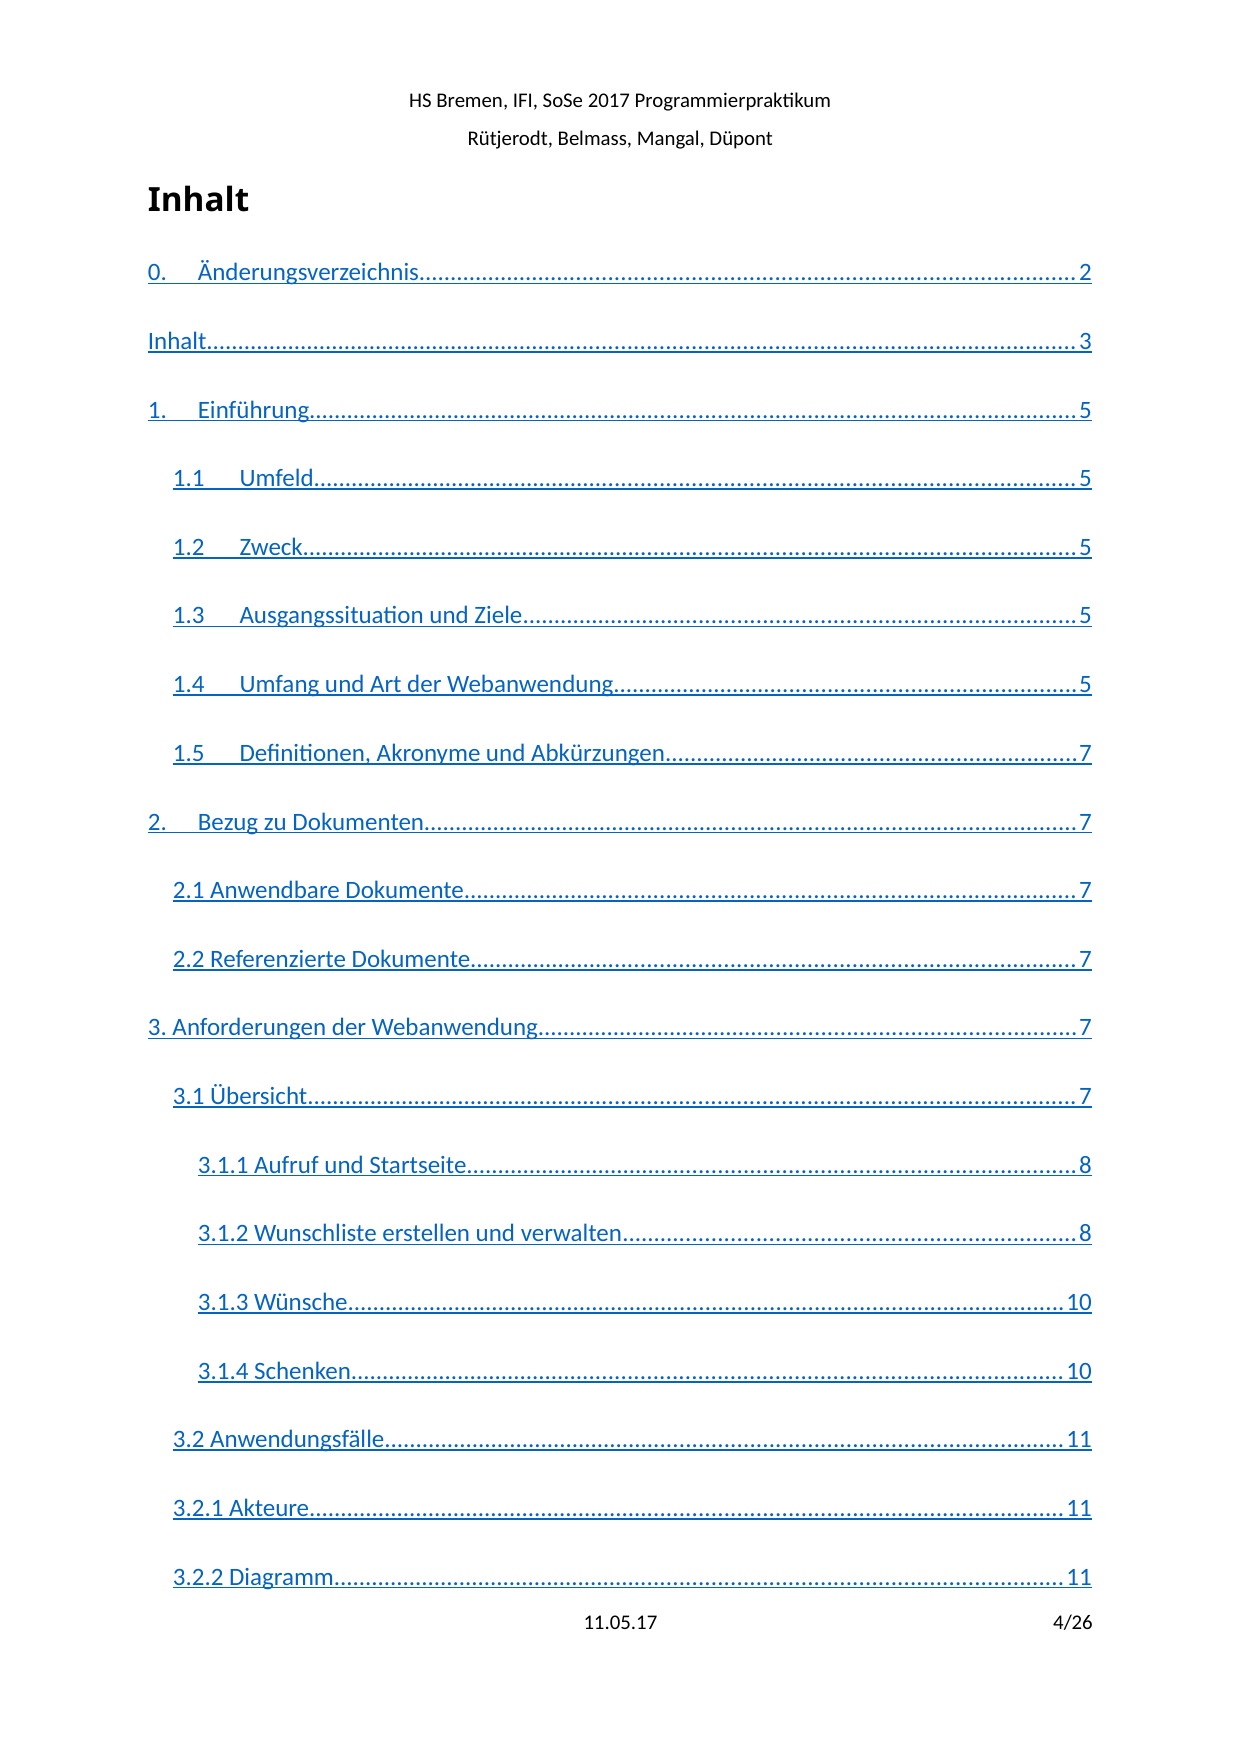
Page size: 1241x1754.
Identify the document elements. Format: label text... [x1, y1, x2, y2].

text 2. Bezug zu Dokumenten 7 [148, 806, 1093, 836]
text 2.1 Anwendbare Dokumente 7 [173, 874, 1093, 905]
text 3.2.2 Diagramm 11 [173, 1561, 1093, 1591]
text 1.3 Ausgangssituation und Ziele 5 [173, 600, 1093, 630]
text 1.4 Umfang und Art der Webanwendung 5 [173, 668, 1093, 699]
text 0. Änderungsverzeichnis 2 [148, 256, 1093, 287]
text 1. Einführung 5 [148, 394, 1093, 424]
text 1.5 Definitionen, Akronyme und Abkürzungen 7 [173, 737, 1093, 767]
subtitle Inhalt [148, 176, 1093, 221]
text 3.2.1 Akteure 11 [173, 1492, 1093, 1523]
text 2.2 Referenzierte Dokumente 7 [173, 943, 1093, 973]
text 1.2 Zweck 5 [173, 531, 1093, 562]
text 3.1 Übersicht 7 [173, 1080, 1093, 1111]
text Inhalt 3 [148, 325, 1093, 356]
text 1.1 Umfeld 5 [173, 462, 1093, 493]
text 3.1.3 Wünsche 10 [198, 1286, 1093, 1317]
text 3.1.2 Wunschliste erstellen und verwalten 8 [198, 1217, 1093, 1248]
text 3.1.1 Aufruf und Startseite 8 [198, 1149, 1093, 1179]
text 3. Anforderungen der Webanwendung 7 [148, 1012, 1093, 1042]
text 3.1.4 Schenken 10 [198, 1355, 1093, 1385]
text 3.2 Anwendungsfälle 11 [173, 1423, 1093, 1454]
